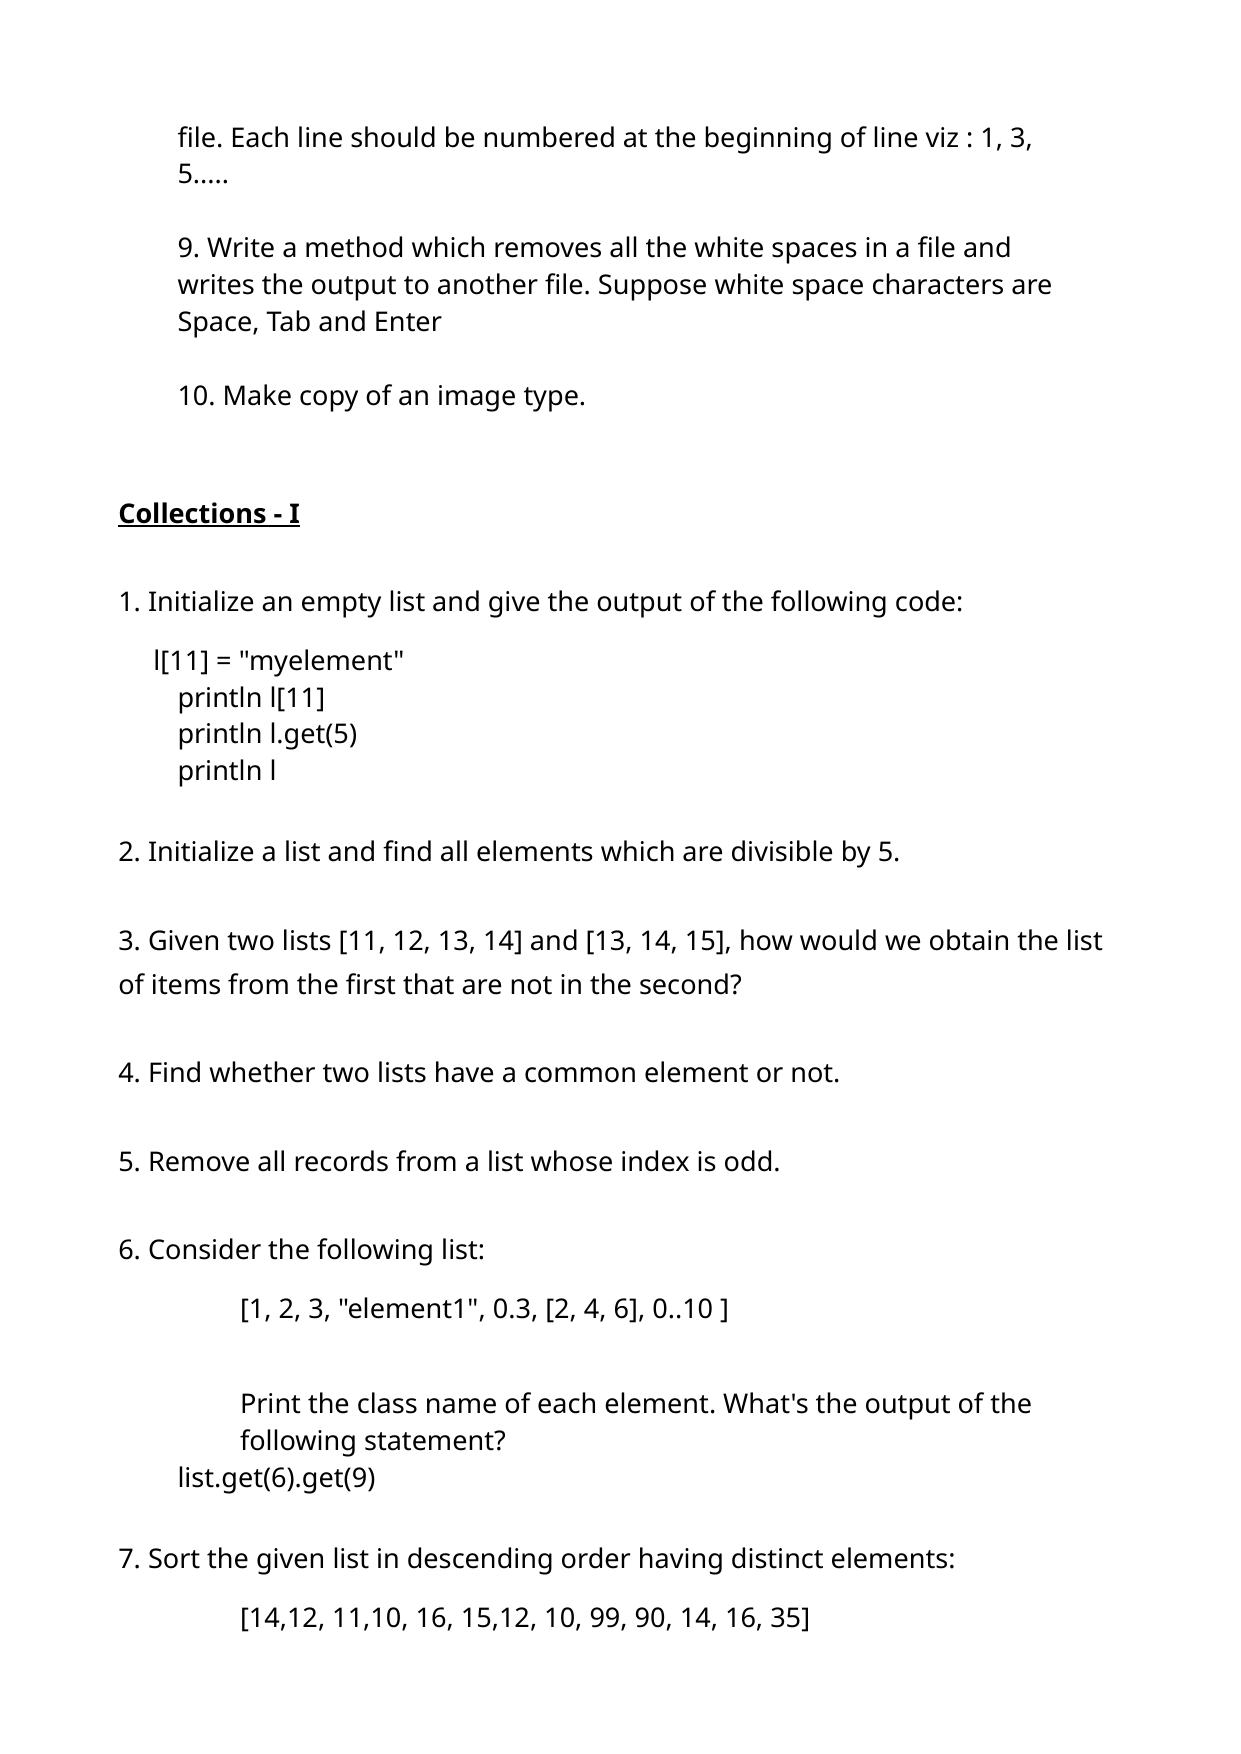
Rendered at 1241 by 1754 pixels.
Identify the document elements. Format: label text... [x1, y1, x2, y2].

text Print the class name of each element. What's the output of the following statement? [240, 1385, 1063, 1458]
text 2. Initialize a list and find all elements which are divisible by 5. [118, 833, 1122, 870]
text [14,12, 11,10, 16, 15,12, 10, 99, 90, 14, 16, 35] [240, 1598, 1063, 1635]
text 10. Make copy of an image type. [177, 376, 1063, 413]
text println l [177, 752, 1063, 789]
text l[11] = "myelement" [118, 641, 1063, 678]
text println l[11] [177, 678, 1063, 715]
text 6. Consider the following list: [118, 1230, 1122, 1267]
text [1, 2, 3, "element1", 0.3, [2, 4, 6], 0..10 ] [240, 1289, 1063, 1326]
text 7. Sort the given list in descending order having distinct elements: [118, 1539, 1122, 1576]
text 3. Given two lists [11, 12, 13, 14] and [13, 14, 15], how would we obtain the list of items from the first that are not in the second? [118, 921, 1122, 1002]
text 4. Find whether two lists have a common element or not. [118, 1054, 1122, 1091]
text file. Each line should be numbered at the beginning of line viz : 1, 3, 5..... [177, 118, 1063, 192]
text println l.get(5) [177, 715, 1063, 752]
text 5. Remove all records from a list whose index is odd. [118, 1142, 1122, 1179]
text 9. Write a method which removes all the white spaces in a file and writes the output to another file. Suppose white space characters are Space, Tab and Enter [177, 229, 1063, 339]
text Collections - I [118, 494, 1122, 531]
text 1. Initialize an empty list and give the output of the following code: [118, 582, 1122, 619]
text list.get(6).get(9) [177, 1458, 1063, 1495]
